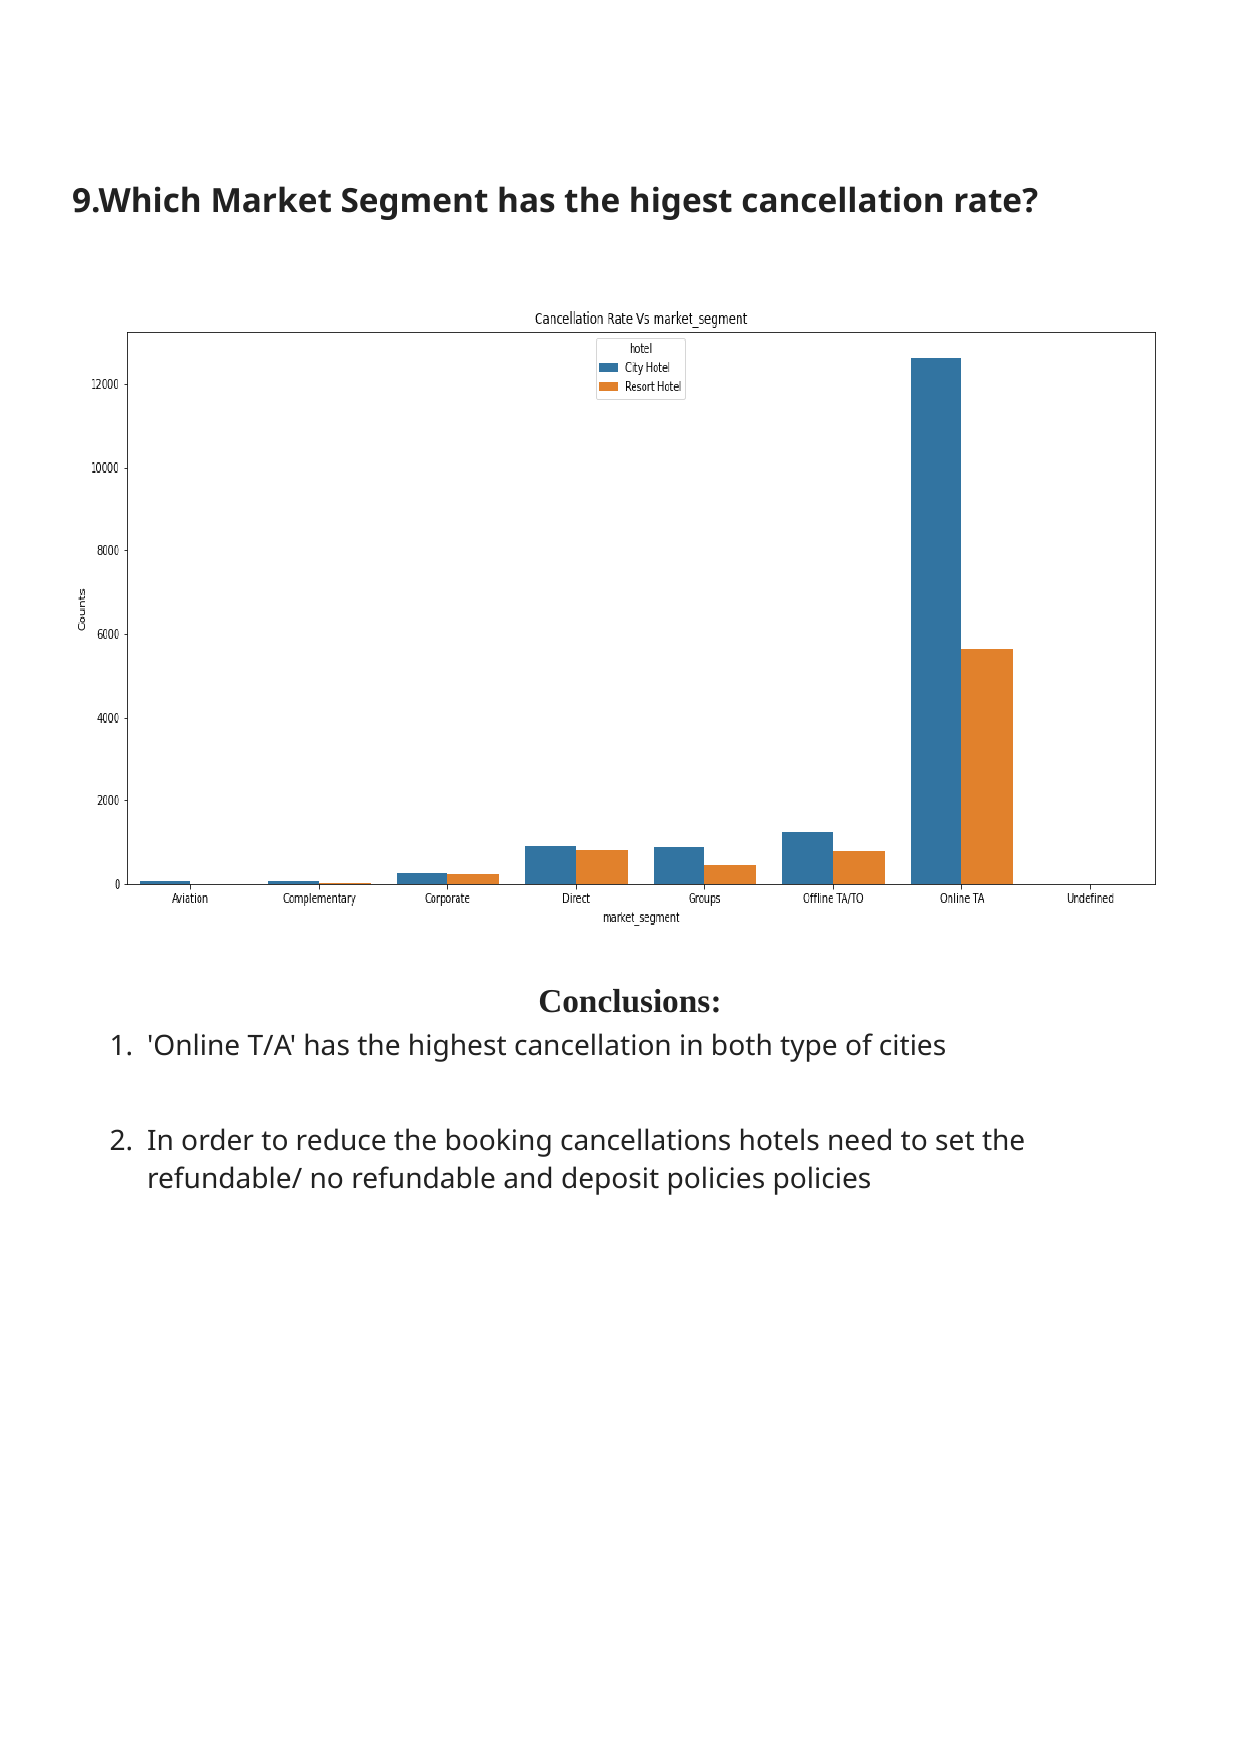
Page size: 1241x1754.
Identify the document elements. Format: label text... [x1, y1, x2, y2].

text Conclusions: [72, 981, 1187, 1020]
subtitle 9.Which Market Segment has the higest cancellation rate? [72, 177, 1187, 223]
subtitle In order to reduce the booking cancellations hotels need to set the refundable/ no refundable and deposit policies policies [109, 1120, 1187, 1197]
subtitle 'Online T/A' has the highest cancellation in both type of cities [109, 1026, 1187, 1064]
picture [71, 303, 1160, 934]
